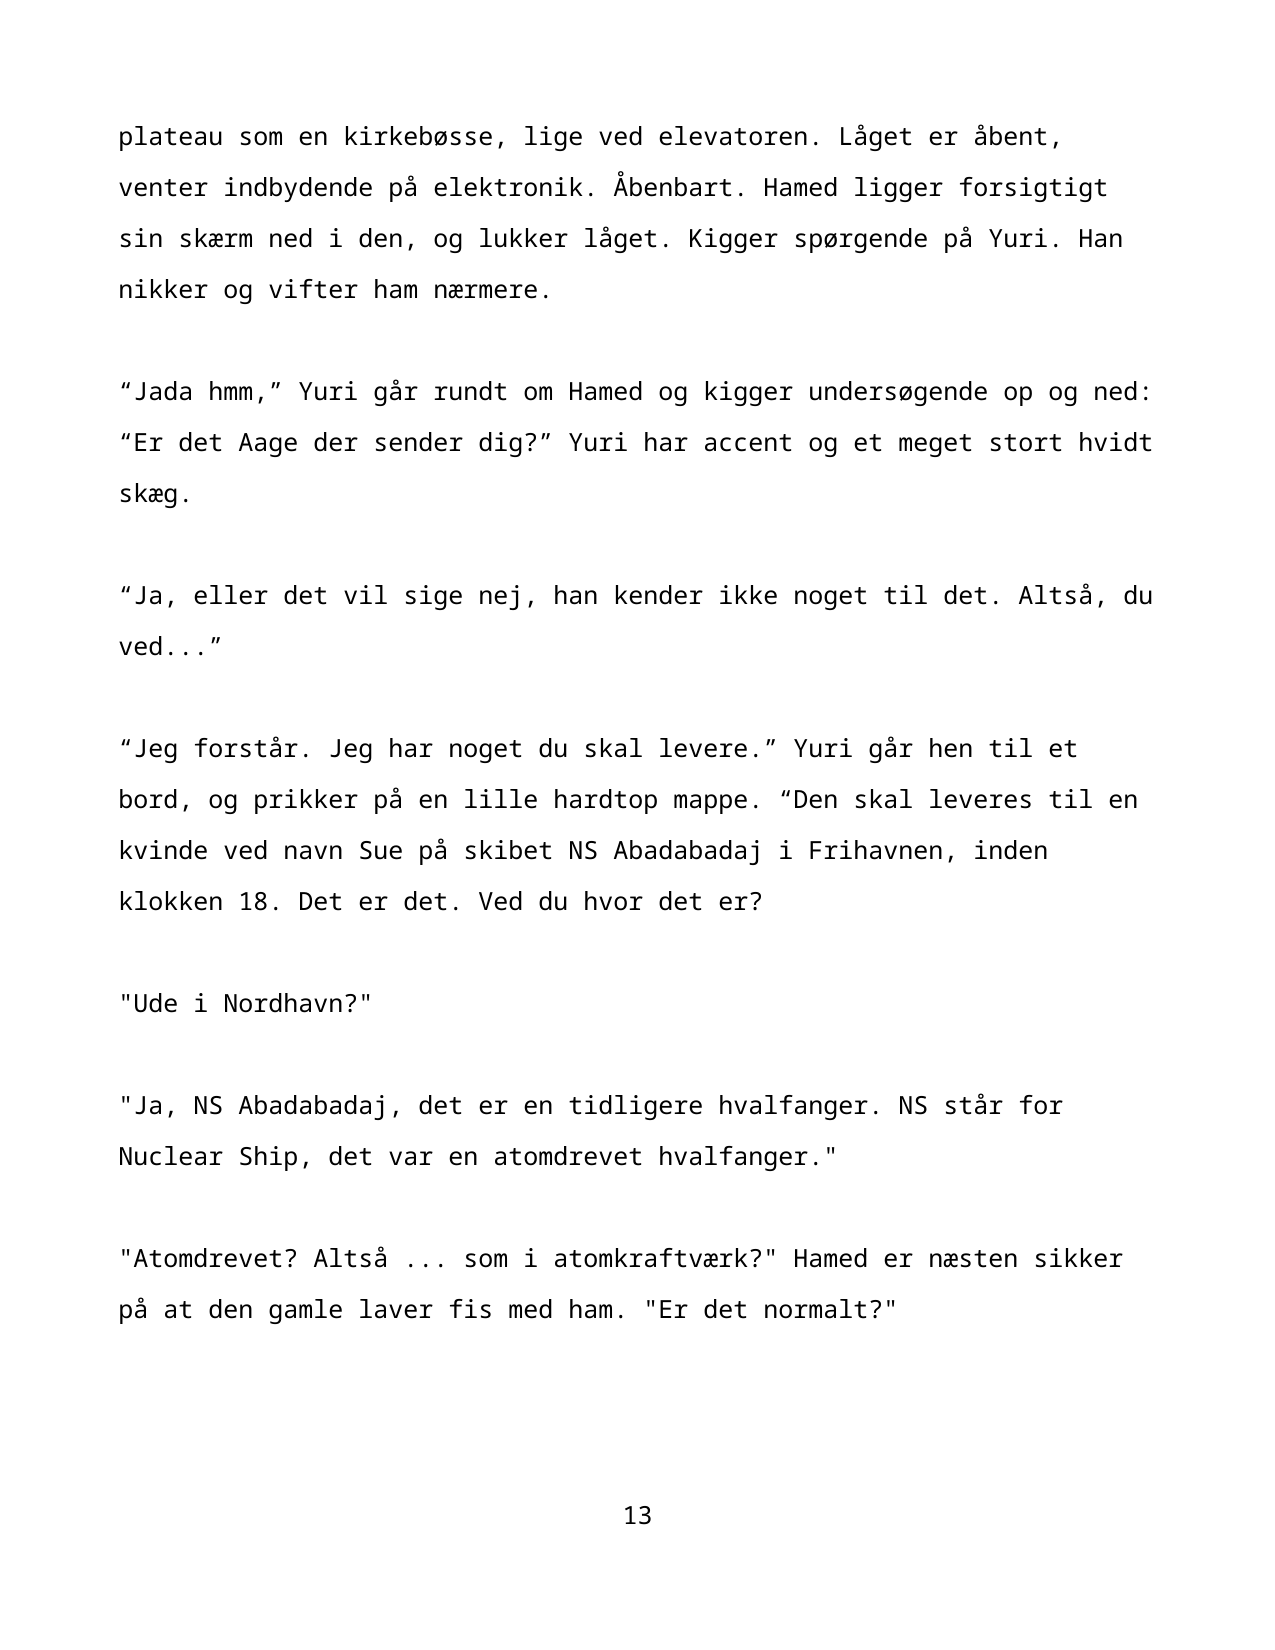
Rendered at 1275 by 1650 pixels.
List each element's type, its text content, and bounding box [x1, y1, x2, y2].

text "Atomdrevet? Altså ... som i atomkraftværk?" Hamed er næsten sikker på at den gamle laver fis med ham. "Er det normalt?" [118, 1241, 1157, 1326]
text "Ja, NS Abadabadaj, det er en tidligere hvalfanger. NS står for Nuclear Ship, det var en atomdrevet hvalfanger." [118, 1088, 1157, 1173]
text “Jeg forstår. Jeg har noget du skal levere.” Yuri går hen til et bord, og prikker på en lille hardtop mappe. “Den skal leveres til en kvinde ved navn Sue på skibet NS Abadabadaj i Frihavnen, inden klokken 18. Det er det. Ved du hvor det er? [118, 731, 1157, 918]
text “Ja, eller det vil sige nej, han kender ikke noget til det. Altså, du ved...” [118, 577, 1157, 663]
text "Ude i Nordhavn?" [118, 986, 1157, 1020]
text plateau som en kirkebøsse, lige ved elevatoren. Låget er åbent, venter indbydende på elektronik. Åbenbart. Hamed ligger forsigtigt sin skærm ned i den, og lukker låget. Kigger spørgende på Yuri. Han nikker og vifter ham nærmere. [118, 118, 1157, 305]
text “Jada hmm,” Yuri går rundt om Hamed og kigger undersøgende op og ned: “Er det Aage der sender dig?” Yuri har accent og et meget stort hvidt skæg. [118, 373, 1157, 509]
